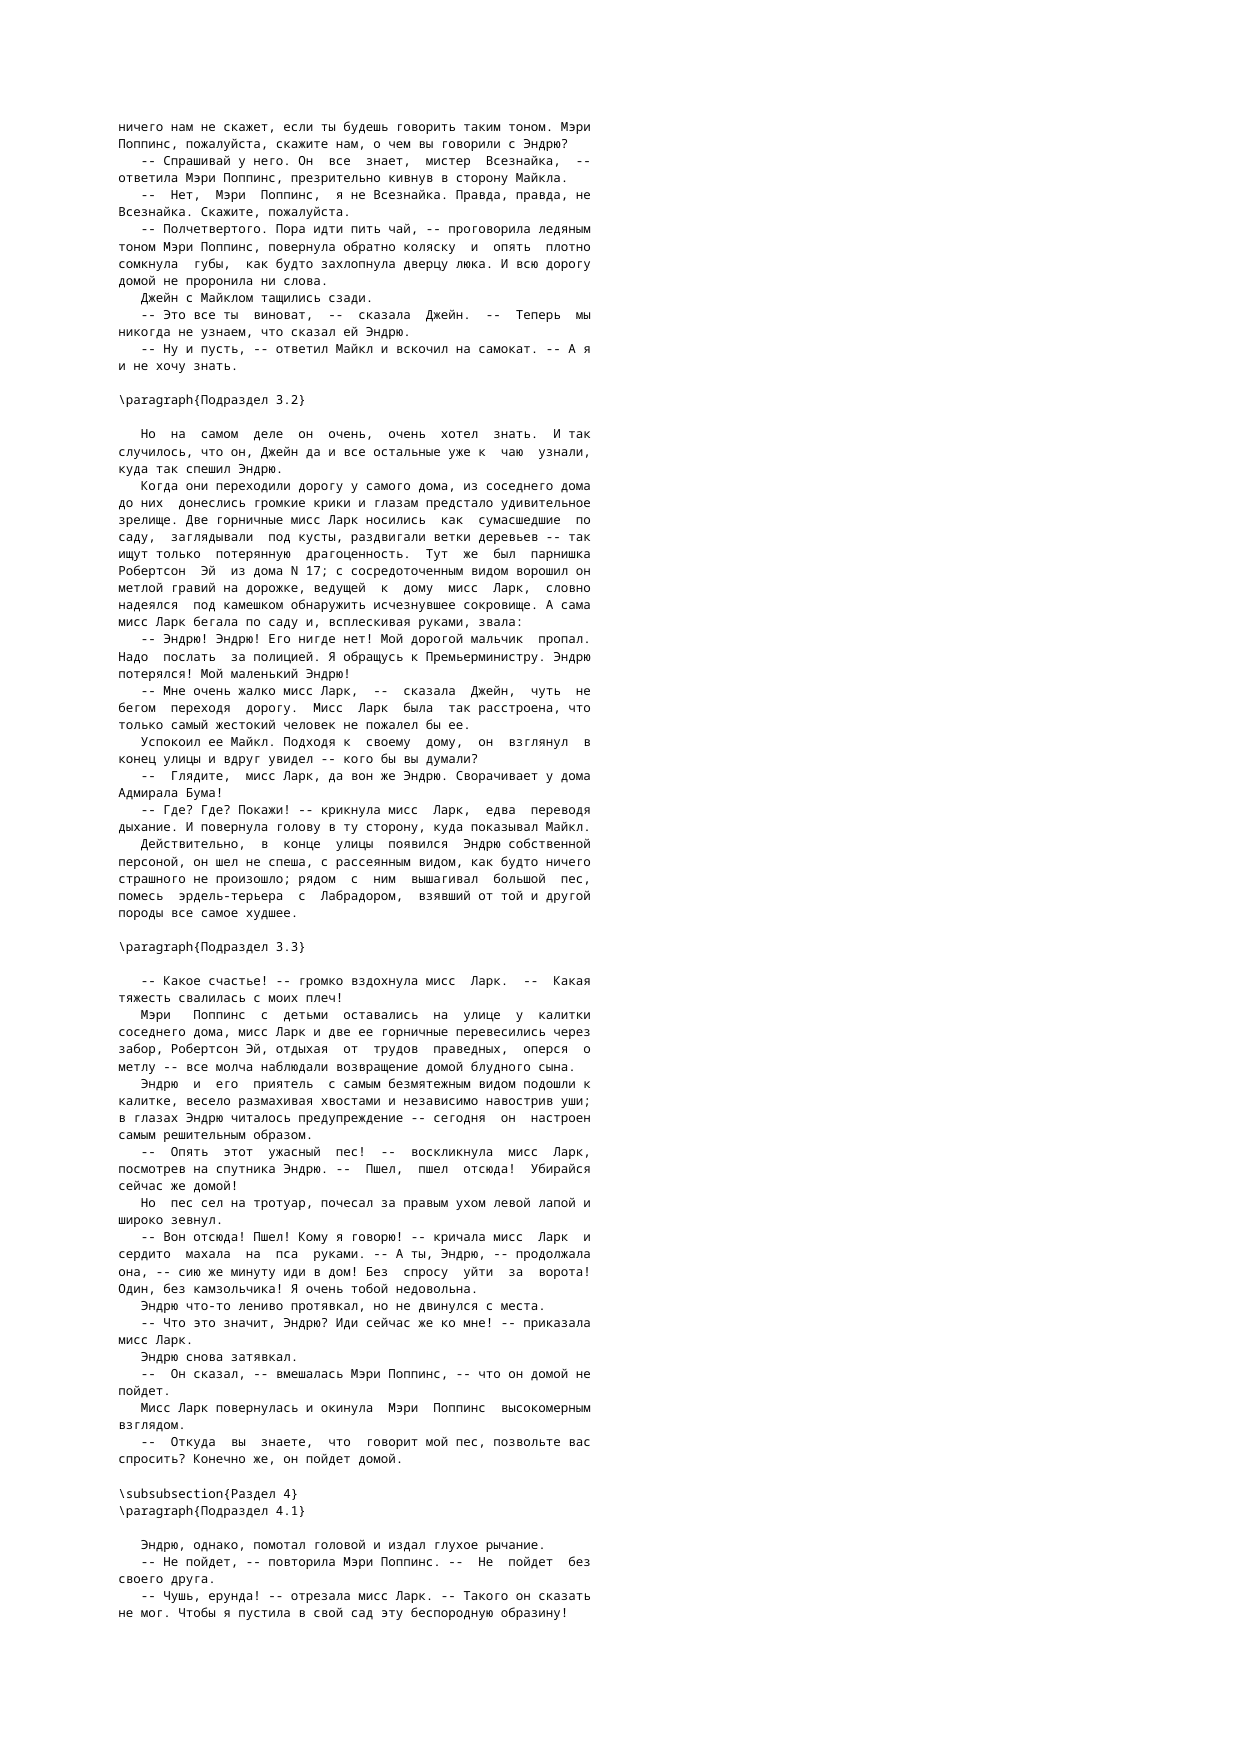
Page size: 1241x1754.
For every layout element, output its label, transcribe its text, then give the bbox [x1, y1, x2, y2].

text -- Спрашивай у него. Он все знает, мистер Всезнайка, -- [118, 152, 1122, 169]
text -- Где? Где? Покажи! -- крикнула мисс Ларк, едва переводя [118, 801, 1122, 818]
text Когда они переходили дорогу у самого дома, из соседнего дома [118, 477, 1122, 494]
text самым решительным образом. [118, 1126, 1122, 1143]
text не мог. Чтобы я пустила в свой сад эту беспородную образину! [118, 1604, 1122, 1621]
text случилось, что он, Джейн да и все остальные уже к чаю узнали, [118, 443, 1122, 460]
text Поппинс, пожалуйста, скажите нам, о чем вы говорили с Эндрю? [118, 135, 1122, 152]
text Адмирала Бума! [118, 784, 1122, 801]
text сердито махала на пса руками. -- А ты, Эндрю, -- продолжала [118, 1246, 1122, 1263]
text Мисс Ларк повернулась и окинула Мэри Поппинс высокомерным [118, 1399, 1122, 1416]
text дыхание. И повернула голову в ту сторону, куда показывал Майкл. [118, 818, 1122, 836]
text Джейн с Майклом тащились сзади. [118, 289, 1122, 306]
text соседнего дома, мисс Ларк и две ее горничные перевесились через [118, 1023, 1122, 1041]
text Надо послать за полицией. Я обращусь к Премьерминистру. Эндрю [118, 648, 1122, 665]
text -- Эндрю! Эндрю! Его нигде нет! Мой дорогой мальчик пропал. [118, 631, 1122, 648]
text \paragraph{Подраздел 4.1} [118, 1502, 1122, 1519]
text -- Мне очень жалко мисс Ларк, -- сказала Джейн, чуть не [118, 682, 1122, 699]
text только самый жестокий человек не пожалел бы ее. [118, 716, 1122, 733]
text она, -- сию же минуту иди в дом! Без спросу уйти за ворота! [118, 1263, 1122, 1280]
text никогда не узнаем, что сказал ей Эндрю. [118, 323, 1122, 340]
text ищут только потерянную драгоценность. Тут же был парнишка [118, 545, 1122, 562]
text сомкнула губы, как будто захлопнула дверцу люка. И всю дорогу [118, 255, 1122, 272]
text калитке, весело размахивая хвостами и независимо навострив уши; [118, 1092, 1122, 1109]
text -- Ну и пусть, -- ответил Майкл и вскочил на самокат. -- А я [118, 340, 1122, 357]
text -- Полчетвертого. Пора идти пить чай, -- проговорила ледяным [118, 221, 1122, 238]
text -- Не пойдет, -- повторила Мэри Поппинс. -- Не пойдет без [118, 1553, 1122, 1570]
text -- Что это значит, Эндрю? Иди сейчас же ко мне! -- приказала [118, 1314, 1122, 1331]
text саду, заглядывали под кусты, раздвигали ветки деревьев -- так [118, 528, 1122, 545]
text пойдет. [118, 1382, 1122, 1399]
text зрелище. Две горничные мисс Ларк носились как сумасшедшие по [118, 511, 1122, 528]
text помесь эрдель-терьера с Лабрадором, взявший от той и другой [118, 887, 1122, 904]
text и не хочу знать. [118, 357, 1122, 374]
text метлу -- все молча наблюдали возвращение домой блудного сына. [118, 1058, 1122, 1075]
text посмотрев на спутника Эндрю. -- Пшел, пшел отсюда! Убирайся [118, 1160, 1122, 1177]
text сейчас же домой! [118, 1177, 1122, 1194]
text -- Какое счастье! -- громко вздохнула мисс Ларк. -- Какая [118, 972, 1122, 989]
text -- Вон отсюда! Пшел! Кому я говорю! -- кричала мисс Ларк и [118, 1228, 1122, 1246]
text \subsubsection{Раздел 4} [118, 1485, 1122, 1502]
text Мэри Поппинс с детьми оставались на улице у калитки [118, 1006, 1122, 1023]
text забор, Робертсон Эй, отдыхая от трудов праведных, оперся о [118, 1041, 1122, 1058]
text Но пес сел на тротуар, почесал за правым ухом левой лапой и [118, 1194, 1122, 1211]
text -- Глядите, мисс Ларк, да вон же Эндрю. Сворачивает у дома [118, 767, 1122, 784]
text куда так спешил Эндрю. [118, 460, 1122, 477]
text Робертсон Эй из дома N 17; с сосредоточенным видом ворошил он [118, 562, 1122, 579]
text Эндрю, однако, помотал головой и издал глухое рычание. [118, 1536, 1122, 1553]
text Успокоил ее Майкл. Подходя к своему дому, он взглянул в [118, 733, 1122, 750]
text спросить? Конечно же, он пойдет домой. [118, 1451, 1122, 1468]
text ответила Мэри Поппинс, презрительно кивнув в сторону Майкла. [118, 169, 1122, 186]
text Всезнайка. Скажите, пожалуйста. [118, 203, 1122, 221]
text Эндрю что-то лениво протявкал, но не двинулся с места. [118, 1297, 1122, 1314]
text широко зевнул. [118, 1211, 1122, 1228]
text -- Чушь, ерунда! -- отрезала мисс Ларк. -- Такого он сказать [118, 1587, 1122, 1604]
text тяжесть свалилась с моих плеч! [118, 989, 1122, 1006]
text \paragraph{Подраздел 3.3} [118, 938, 1122, 955]
text страшного не произошло; рядом с ним вышагивал большой пес, [118, 870, 1122, 887]
text потерялся! Мой маленький Эндрю! [118, 665, 1122, 682]
text надеялся под камешком обнаружить исчезнувшее сокровище. А сама [118, 596, 1122, 613]
text домой не проронила ни слова. [118, 272, 1122, 289]
text мисс Ларк. [118, 1331, 1122, 1348]
text Один, без камзольчика! Я очень тобой недовольна. [118, 1280, 1122, 1297]
text -- Он сказал, -- вмешалась Мэри Поппинс, -- что он домой не [118, 1365, 1122, 1382]
text -- Это все ты виноват, -- сказала Джейн. -- Теперь мы [118, 306, 1122, 323]
text Эндрю и его приятель с самым безмятежным видом подошли к [118, 1075, 1122, 1092]
text породы все самое худшее. [118, 904, 1122, 921]
text Эндрю снова затявкал. [118, 1348, 1122, 1365]
text тоном Мэри Поппинс, повернула обратно коляску и опять плотно [118, 238, 1122, 255]
text Действительно, в конце улицы появился Эндрю собственной [118, 836, 1122, 853]
text до них донеслись громкие крики и глазам предстало удивительное [118, 494, 1122, 511]
text конец улицы и вдруг увидел -- кого бы вы думали? [118, 750, 1122, 767]
text своего друга. [118, 1570, 1122, 1587]
text мисс Ларк бегала по саду и, всплескивая руками, звала: [118, 613, 1122, 631]
text ничего нам не скажет, если ты будешь говорить таким тоном. Мэри [118, 118, 1122, 135]
text в глазах Эндрю читалось предупреждение -- сегодня он настроен [118, 1109, 1122, 1126]
text -- Нет, Мэри Поппинс, я не Всезнайка. Правда, правда, не [118, 186, 1122, 203]
text взглядом. [118, 1416, 1122, 1433]
text метлой гравий на дорожке, ведущей к дому мисс Ларк, словно [118, 579, 1122, 596]
text Но на самом деле он очень, очень хотел знать. И так [118, 426, 1122, 443]
text \paragraph{Подраздел 3.2} [118, 391, 1122, 408]
text -- Опять этот ужасный пес! -- воскликнула мисс Ларк, [118, 1143, 1122, 1160]
text бегом переходя дорогу. Мисс Ларк была так расстроена, что [118, 699, 1122, 716]
text -- Откуда вы знаете, что говорит мой пес, позвольте вас [118, 1433, 1122, 1451]
text персоной, он шел не спеша, с рассеянным видом, как будто ничего [118, 853, 1122, 870]
